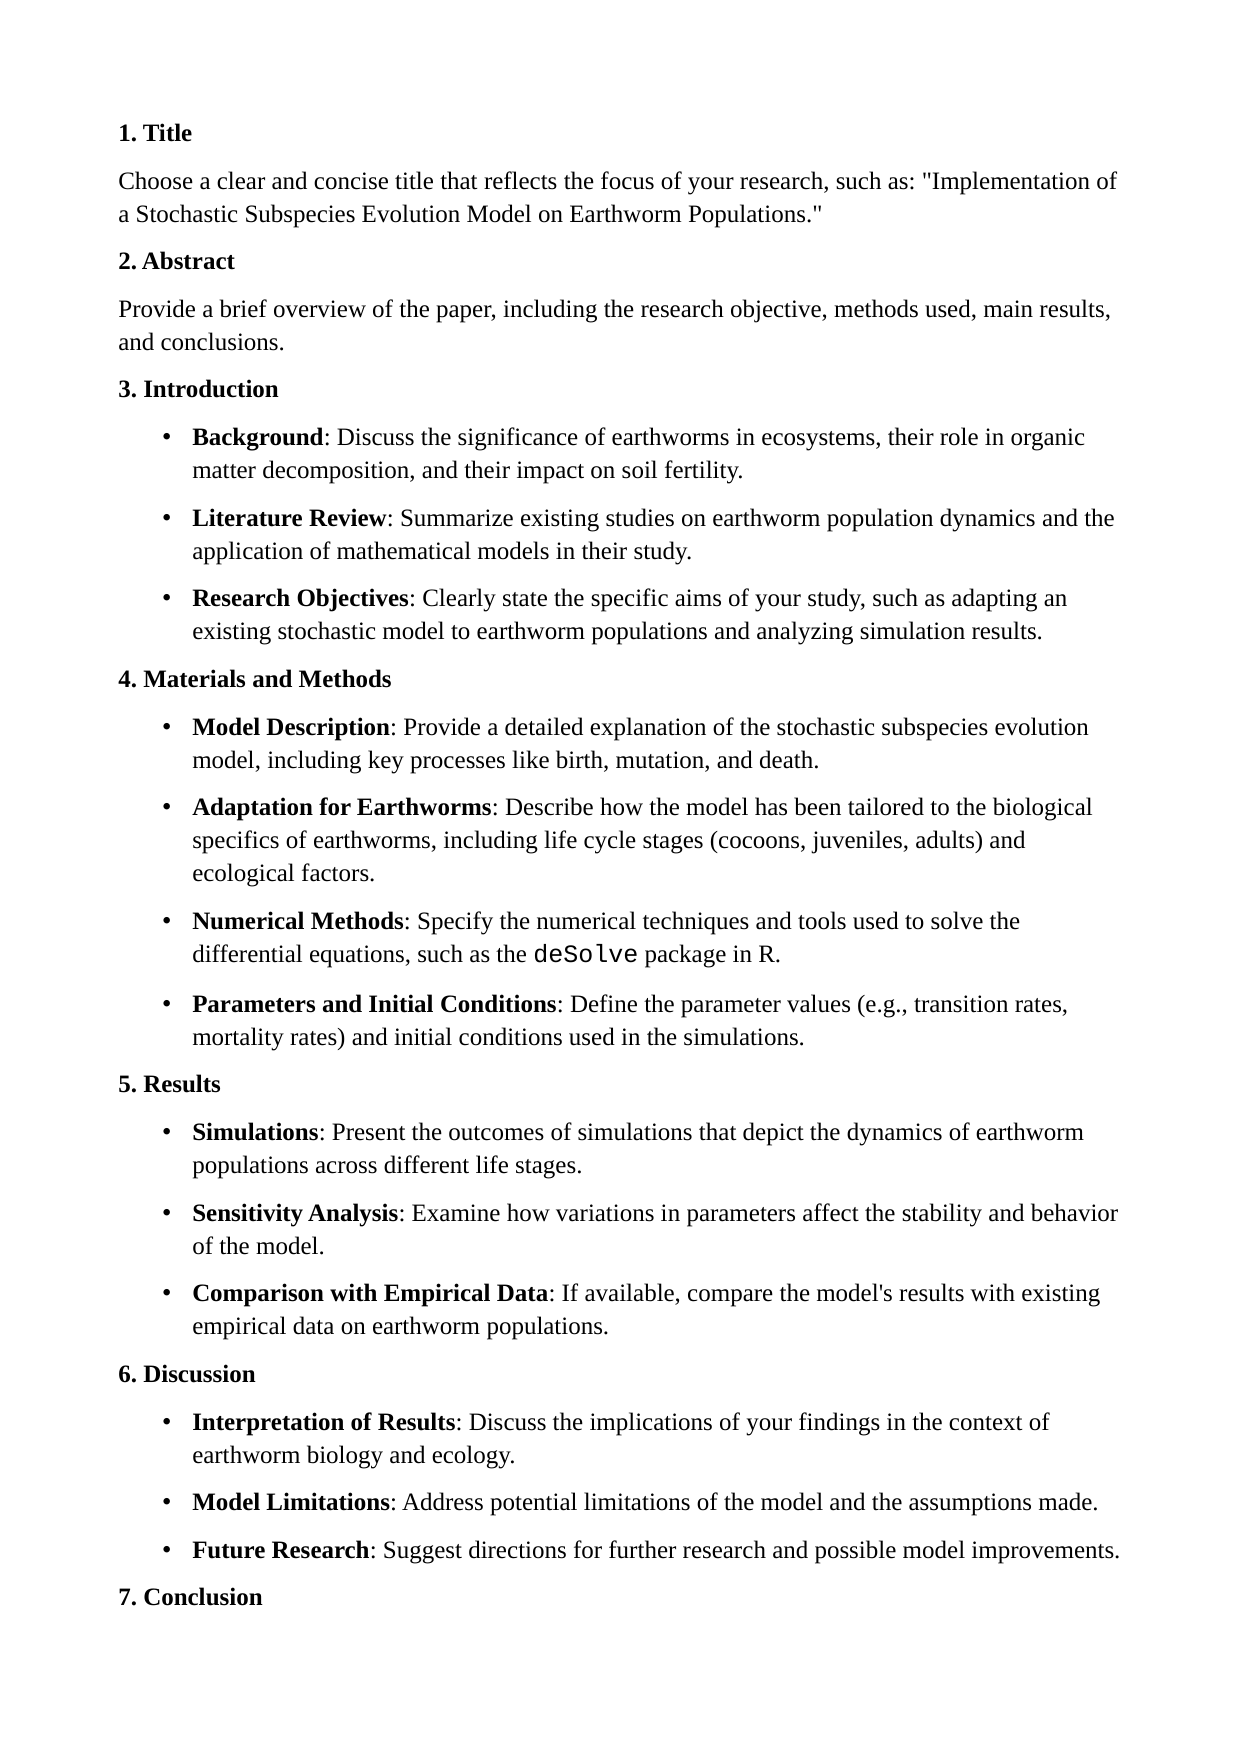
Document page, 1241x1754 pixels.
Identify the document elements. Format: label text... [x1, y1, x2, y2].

list Adaptation for Earthworms: Describe how the model has been tailored to the biological specifics of earthworms, including life cycle stages (cocoons, juveniles, adults) and ecological factors. [162, 792, 1122, 887]
list Future Research: Suggest directions for further research and possible model improvements. [162, 1535, 1122, 1564]
text 3. Introduction [118, 374, 1122, 403]
text 6. Discussion [118, 1359, 1122, 1388]
text 4. Materials and Methods [118, 664, 1122, 693]
text 7. Conclusion [118, 1582, 1122, 1611]
list Research Objectives: Clearly state the specific aims of your study, such as adapting an existing stochastic model to earthworm populations and analyzing simulation results. [162, 583, 1122, 645]
list Interpretation of Results: Discuss the implications of your findings in the context of earthworm biology and ecology. [162, 1407, 1122, 1468]
text Choose a clear and concise title that reflects the focus of your research, such as: "Implementation of a Stochastic Subspecies Evolution Model on Earthworm Populations." [118, 166, 1122, 227]
text Provide a brief overview of the paper, including the research objective, methods used, main results, and conclusions. [118, 294, 1122, 356]
text 2. Abstract [118, 246, 1122, 275]
list Model Description: Provide a detailed explanation of the stochastic subspecies evolution model, including key processes like birth, mutation, and death. [162, 712, 1122, 773]
text 1. Title [118, 118, 1122, 147]
list Comparison with Empirical Data: If available, compare the model's results with existing empirical data on earthworm populations. [162, 1278, 1122, 1340]
list Background: Discuss the significance of earthworms in ecosystems, their role in organic matter decomposition, and their impact on soil fertility. [162, 422, 1122, 484]
text 5. Results [118, 1069, 1122, 1098]
list Literature Review: Summarize existing studies on earthworm population dynamics and the application of mathematical models in their study. [162, 503, 1122, 564]
list Simulations: Present the outcomes of simulations that depict the dynamics of earthworm populations across different life stages. [162, 1117, 1122, 1179]
list Model Limitations: Address potential limitations of the model and the assumptions made. [162, 1487, 1122, 1516]
list Numerical Methods: Specify the numerical techniques and tools used to solve the differential equations, such as the deSolve package in R. [162, 906, 1122, 970]
list Sensitivity Analysis: Examine how variations in parameters affect the stability and behavior of the model. [162, 1198, 1122, 1259]
list Parameters and Initial Conditions: Define the parameter values (e.g., transition rates, mortality rates) and initial conditions used in the simulations. [162, 989, 1122, 1051]
